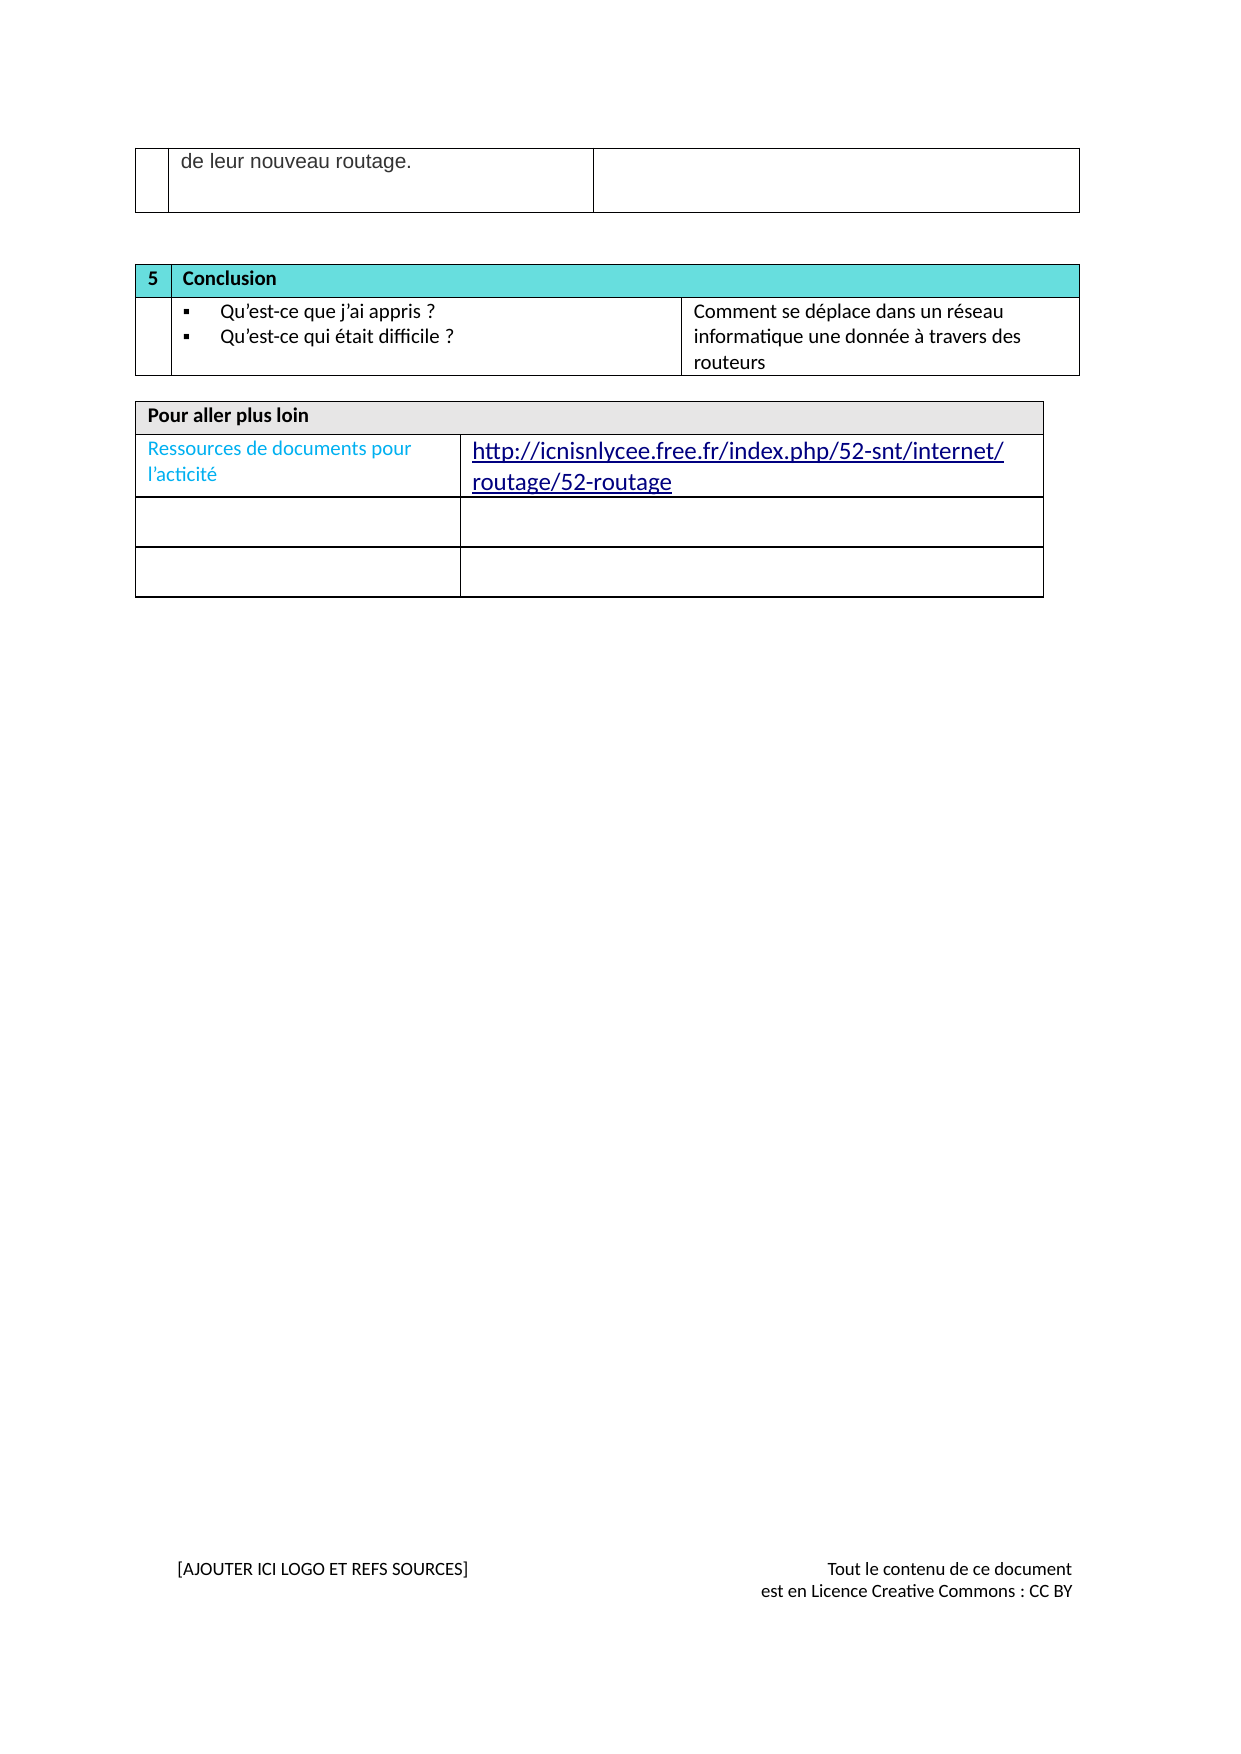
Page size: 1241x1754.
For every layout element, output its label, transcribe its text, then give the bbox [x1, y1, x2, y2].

table_cell On distribue la fiche du schéma du réseau aux groupes, les tables de routages imposées, une fiche de suivi du routage (par où passe une information entre une source et un destinataire). Les élèves suivent les tables de routage pour dessiner sur le schéma le tajet d'une donnée et sur la fiche de suivi. Bilan. Les élèves s'aperçoivent que le trajet n'est pas optimal. Mais que signifie « pas optimal ». Lien avec le nombre de sauts. On peut alors introduire la notion de métrique. Mais alors quelles tables de routage à modifier pour améliorer le trajet. Les élèves modifient les tables de routage, puis retracent sur le même schéma le résultat de leur nouveau routage. [169, 149, 593, 212]
table_cell [594, 149, 1079, 212]
table_cell [136, 548, 460, 596]
table_cell Qu’est-ce que j’ai appris ? Qu’est-ce qui était difficile ? [172, 298, 681, 374]
table_header 5 [136, 265, 171, 297]
table_header Pour aller plus loin [136, 402, 1043, 434]
table_cell [136, 298, 171, 374]
table_header Conclusion [172, 265, 1079, 297]
table_cell Ressources de documents pour l’acticité [136, 435, 460, 496]
table_cell [136, 498, 460, 546]
table_cell Comment se déplace dans un réseau informatique une donnée à travers des routeurs [682, 298, 1079, 374]
table_cell [461, 548, 1043, 596]
table_cell http://icnisnlycee.free.fr/index.php/52-snt/internet/routage/52-routage [461, 435, 1043, 496]
table_cell [136, 149, 168, 212]
table_cell [461, 498, 1043, 546]
